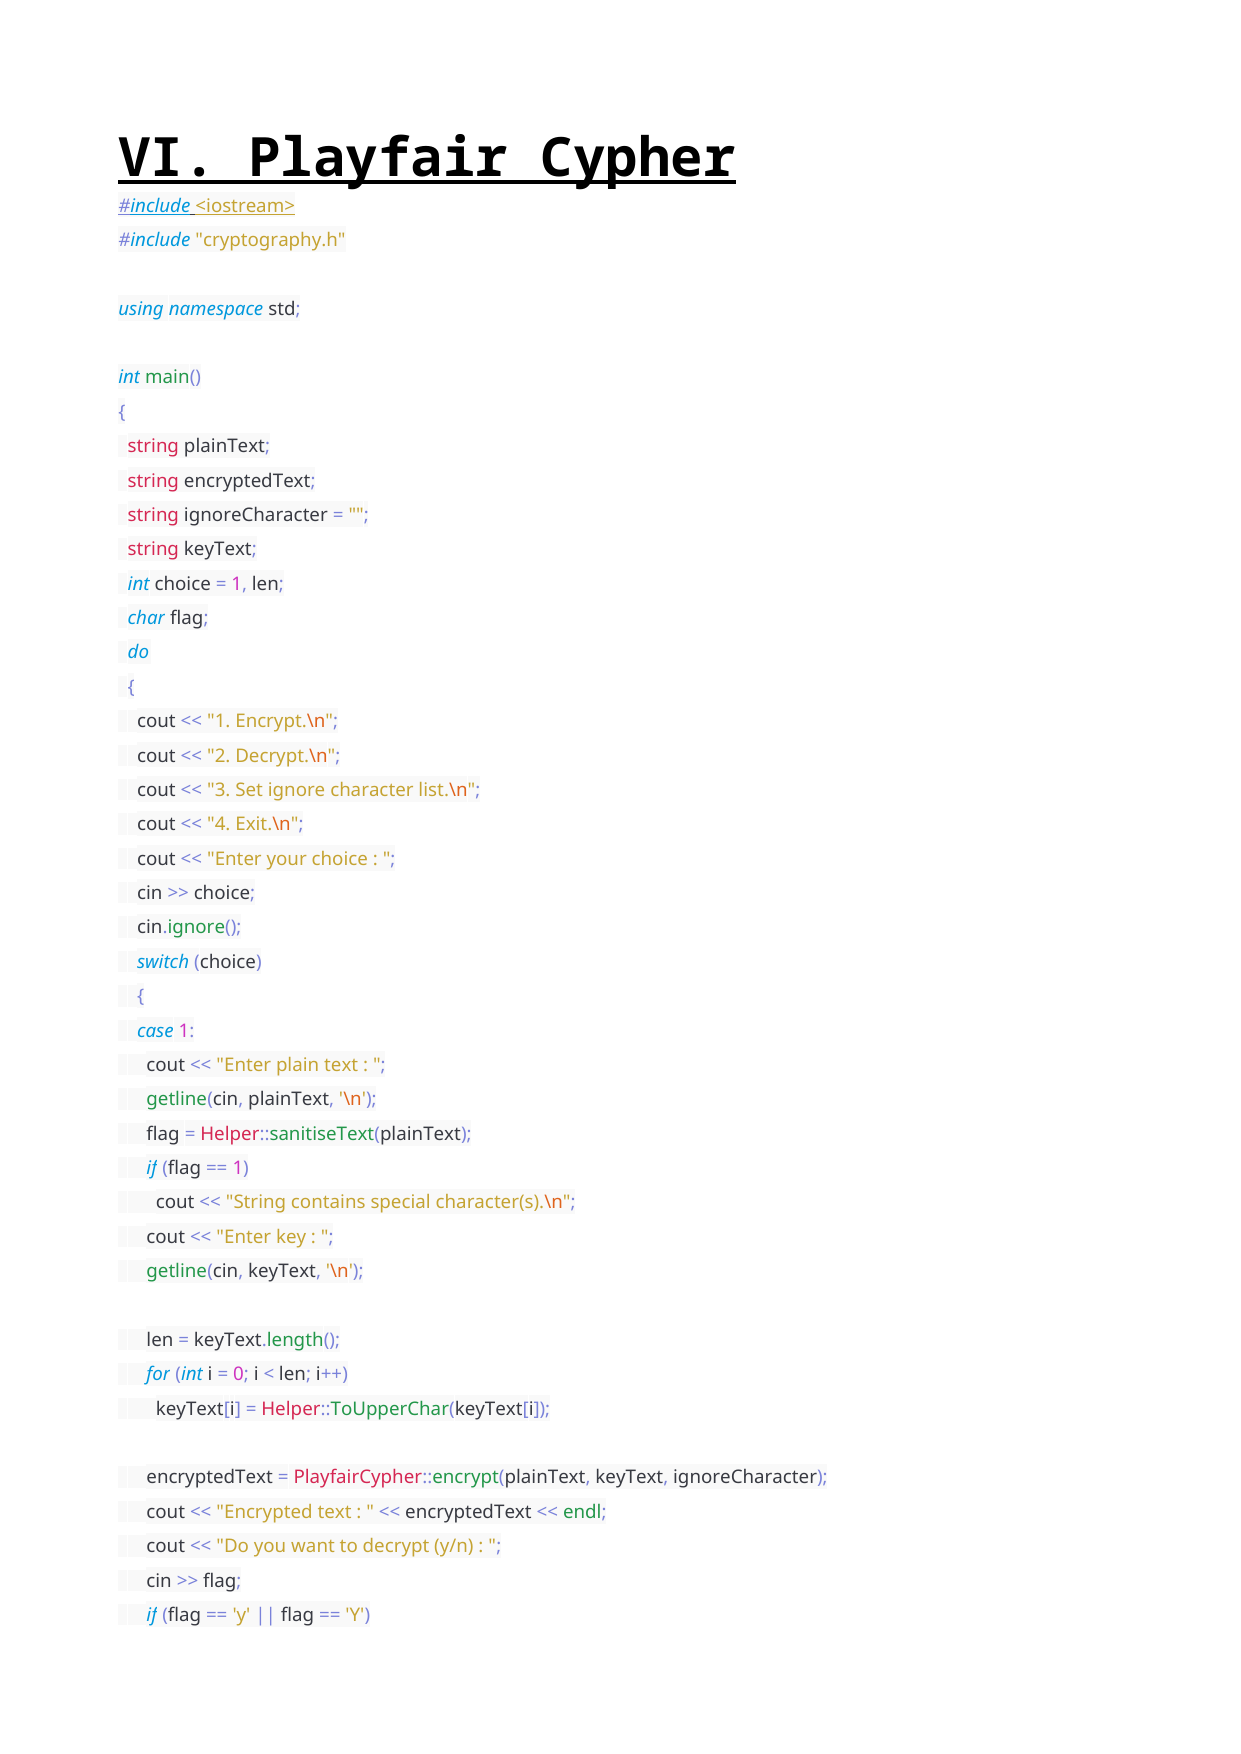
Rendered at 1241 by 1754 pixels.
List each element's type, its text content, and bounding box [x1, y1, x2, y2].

text cout << "4. Exit.\n"; [118, 802, 1122, 836]
text cin >> choice; [118, 871, 1122, 905]
text #include <iostream> [118, 192, 1122, 217]
text cout << "Enter key : "; [118, 1214, 1122, 1249]
text keyText[i] = Helper::ToUpperChar(keyText[i]); [118, 1386, 1122, 1421]
text cout << "3. Set ignore character list.\n"; [118, 767, 1122, 802]
text cout << "Enter your choice : "; [118, 836, 1122, 871]
text for (int i = 0; i < len; i++) [118, 1352, 1122, 1386]
text char flag; [118, 596, 1122, 630]
text getline(cin, keyText, '\n'); [118, 1249, 1122, 1283]
text using namespace std; [118, 286, 1122, 321]
text do [118, 630, 1122, 664]
text if (flag == 1) [118, 1146, 1122, 1180]
text cout << "Do you want to decrypt (y/n) : "; [118, 1524, 1122, 1558]
text { [118, 389, 1122, 424]
text cout << "Encrypted text : " << encryptedText << endl; [118, 1489, 1122, 1524]
text string ignoreCharacter = ""; [118, 492, 1122, 527]
text cout << "String contains special character(s).\n"; [118, 1180, 1122, 1214]
text switch (choice) [118, 939, 1122, 974]
text if (flag == 'y' || flag == 'Y') [118, 1592, 1122, 1627]
text int choice = 1, len; [118, 561, 1122, 596]
text flag = Helper::sanitiseText(plainText); [118, 1111, 1122, 1146]
text { [118, 974, 1122, 1008]
text cout << "1. Encrypt.\n"; [118, 699, 1122, 733]
text getline(cin, plainText, '\n'); [118, 1077, 1122, 1111]
text string plainText; [118, 424, 1122, 458]
text len = keyText.length(); [118, 1317, 1122, 1352]
text VI. Playfair Cypher [118, 118, 1122, 192]
text cin.ignore(); [118, 905, 1122, 939]
text cout << "Enter plain text : "; [118, 1042, 1122, 1077]
text cin >> flag; [118, 1558, 1122, 1592]
text #include "cryptography.h" [118, 217, 1122, 252]
text string encryptedText; [118, 458, 1122, 492]
text string keyText; [118, 527, 1122, 561]
text encryptedText = PlayfairCypher::encrypt(plainText, keyText, ignoreCharacter); [118, 1455, 1122, 1489]
text int main() [118, 355, 1122, 389]
text cout << "2. Decrypt.\n"; [118, 733, 1122, 767]
text case 1: [118, 1008, 1122, 1042]
text { [118, 664, 1122, 699]
